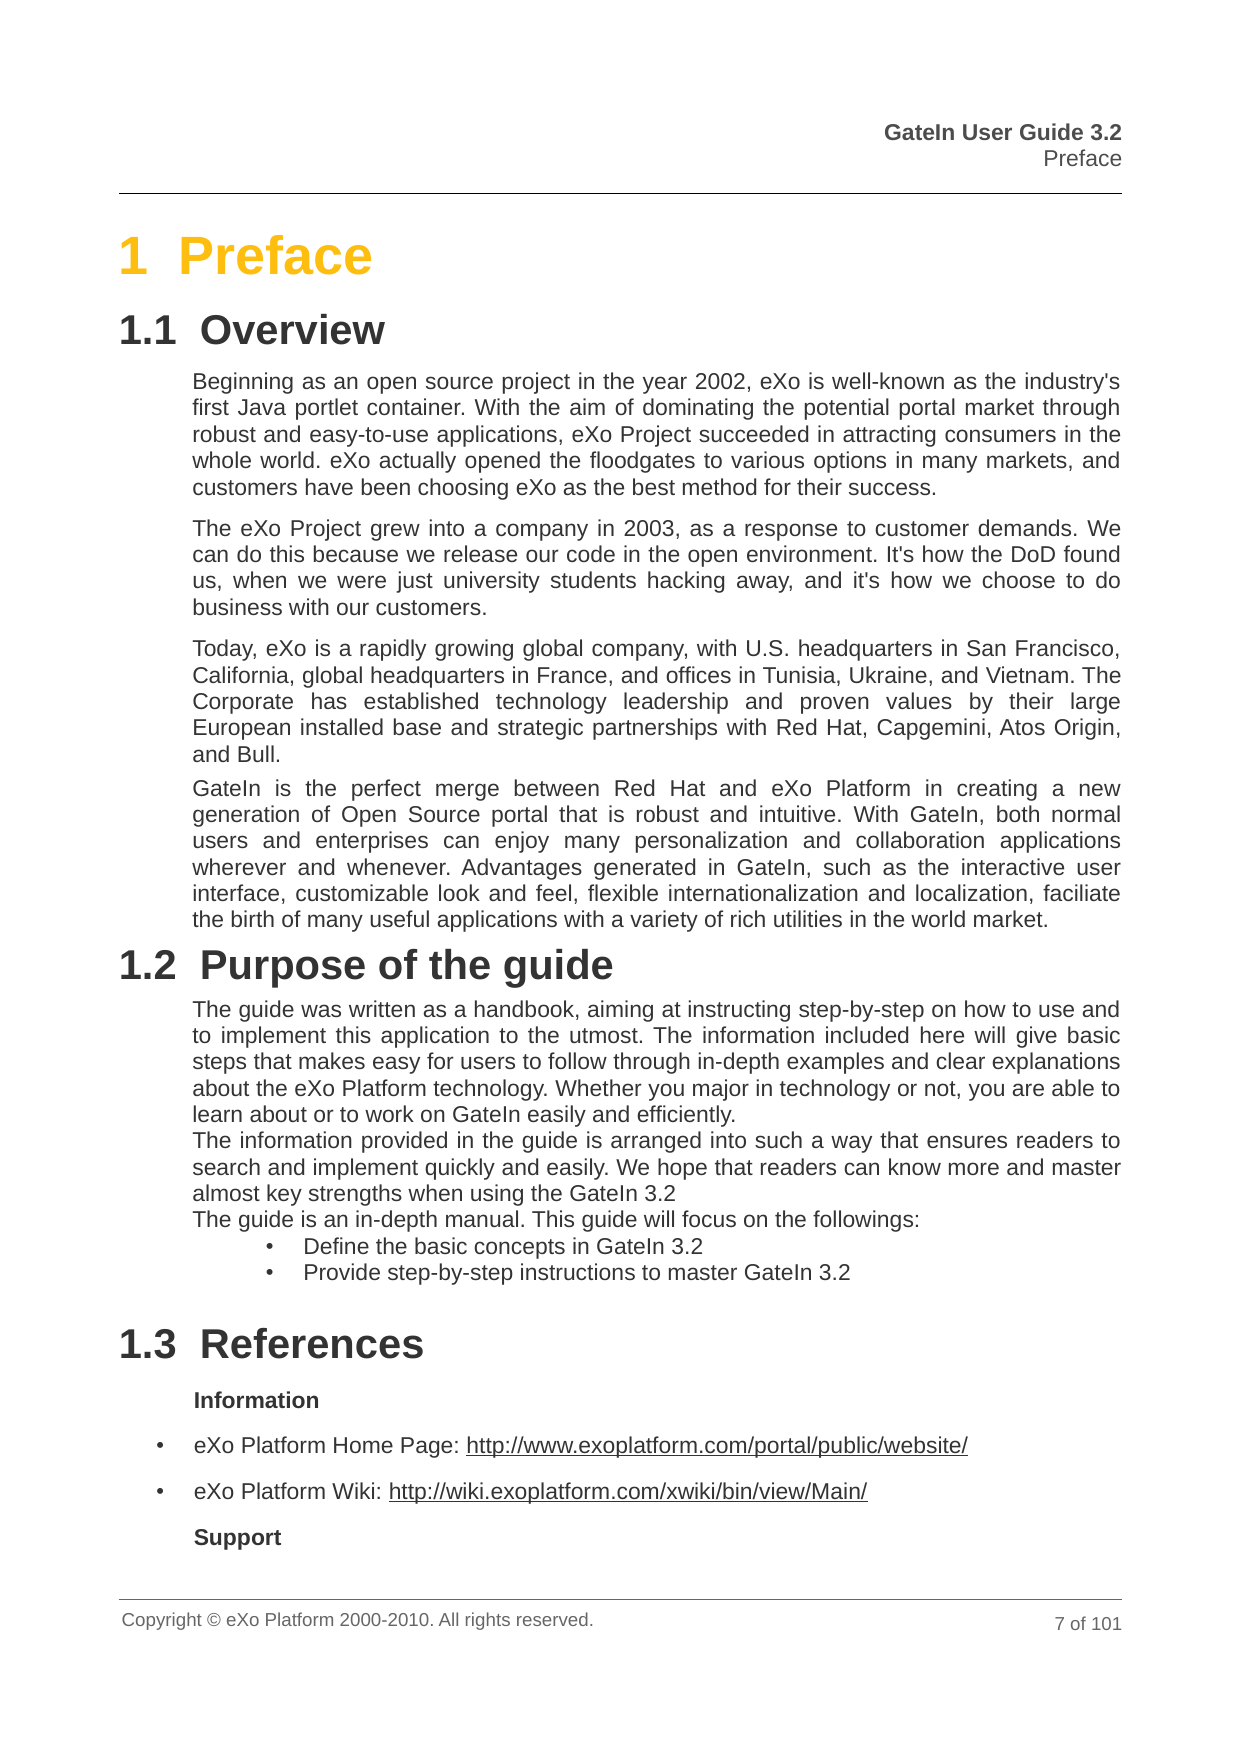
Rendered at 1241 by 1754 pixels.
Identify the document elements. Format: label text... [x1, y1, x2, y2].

subtitle Purpose of the guide [118, 940, 1122, 988]
list Information [156, 1387, 1122, 1413]
text GateIn is the perfect merge between Red Hat and eXo Platform in creating a new generation of Open Source portal that is robust and intuitive. With GateIn, both normal users and enterprises can enjoy many personalization and collaboration applications wherever and whenever. Advantages generated in GateIn, such as the interactive user interface, customizable look and feel, flexible internationalization and localization, faciliate the birth of many useful applications with a variety of rich utilities in the world market. [192, 774, 1122, 933]
text The guide is an in-depth manual. This guide will focus on the followings: [192, 1206, 1122, 1233]
text The guide was written as a handbook, aiming at instructing step-by-step on how to use and to implement this application to the utmost. The information included here will give basic steps that makes easy for users to follow through in-depth examples and clear explanations about the eXo Platform technology. Whether you major in technology or not, you are able to learn about or to work on GateIn easily and efficiently. [192, 996, 1122, 1127]
subtitle Overview [118, 305, 1122, 353]
list Provide step-by-step instructions to master GateIn 3.2 [266, 1259, 1122, 1285]
subtitle References [118, 1319, 1122, 1367]
text The information provided in the guide is arranged into such a way that ensures readers to search and implement quickly and easily. We hope that readers can know more and master almost key strengths when using the GateIn 3.2 [192, 1127, 1122, 1206]
subtitle Preface [118, 223, 1122, 286]
text The eXo Project grew into a company in 2003, as a response to customer demands. We can do this because we release our code in the open environment. It's how the DoD found us, when we were just university students hacking away, and it's how we choose to do business with our customers. [192, 515, 1122, 620]
list eXo Platform Wiki: http://wiki.exoplatform.com/xwiki/bin/view/Main/ [156, 1478, 1122, 1505]
list eXo Platform Home Page: http://www.exoplatform.com/portal/public/website/ [156, 1432, 1122, 1459]
text Beginning as an open source project in the year 2002, eXo is well-known as the industry's first Java portlet container. With the aim of dominating the potential portal market through robust and easy-to-use applications, eXo Project succeeded in attracting consumers in the whole world. eXo actually opened the floodgates to various options in many markets, and customers have been choosing eXo as the best method for their success. [192, 368, 1122, 500]
list Define the basic concepts in GateIn 3.2 [266, 1233, 1122, 1259]
list Support [156, 1524, 1122, 1551]
text Today, eXo is a rapidly growing global company, with U.S. headquarters in San Francisco, California, global headquarters in France, and offices in Tunisia, Ukraine, and Vietnam. The Corporate has established technology leadership and proven values by their large European installed base and strategic partnerships with Red Hat, Capgemini, Atos Origin, and Bull. [192, 635, 1122, 767]
